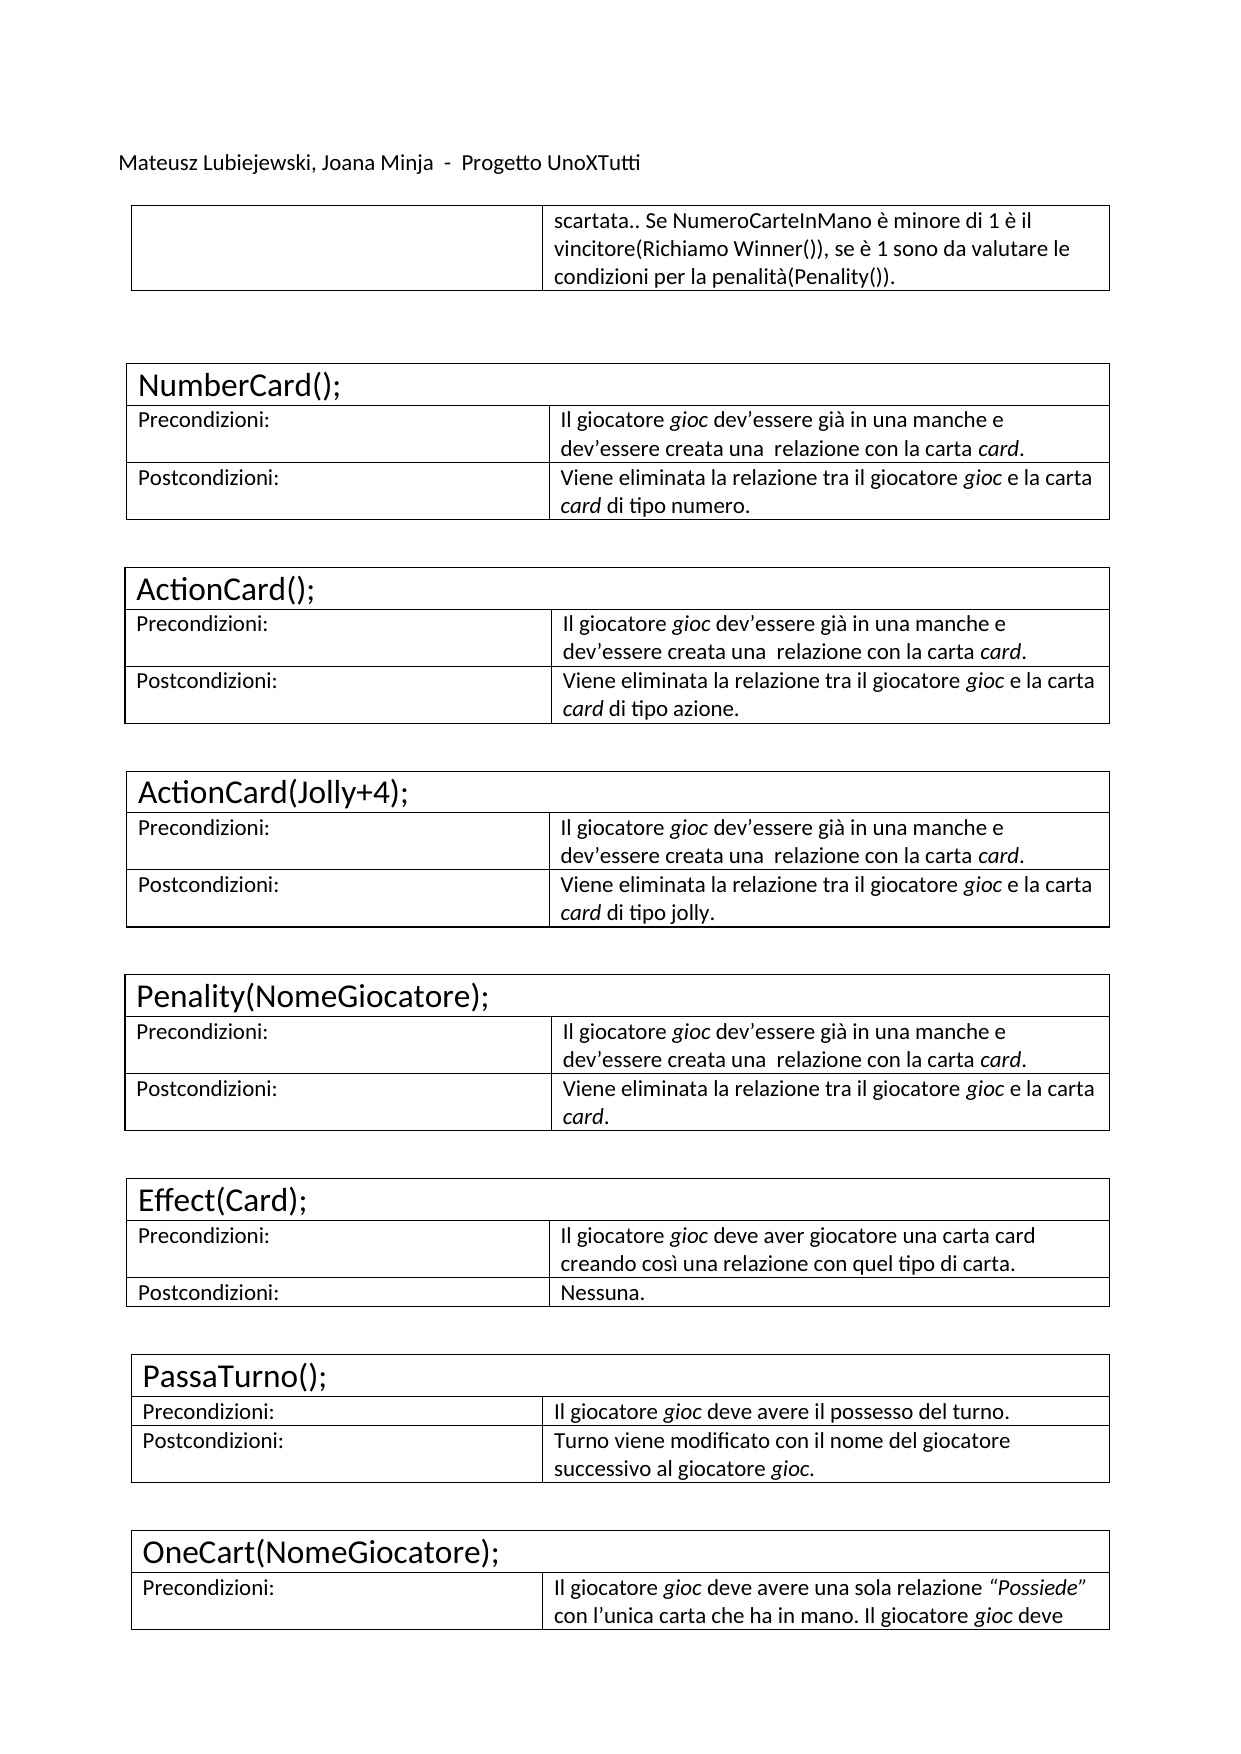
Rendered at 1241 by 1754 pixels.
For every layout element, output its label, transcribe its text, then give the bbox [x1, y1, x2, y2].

table_cell Precondizioni: [126, 1017, 551, 1073]
table_cell Il giocatore gioc deve avere una sola relazione “Possiede” con l’unica carta che ha in mano. Il giocatore gioc deve [543, 1573, 1109, 1629]
table_header Effect(Card); [127, 1179, 1109, 1220]
table_cell Postcondizioni: [127, 870, 549, 926]
table_cell Postcondizioni: [126, 1074, 551, 1130]
table_cell Il giocatore gioc dev’essere già in una manche e dev’essere creata una relazione con la carta card. [550, 406, 1109, 462]
table_cell Precondizioni: [127, 813, 549, 869]
table_cell Postcondizioni: [126, 667, 551, 723]
table_cell Il giocatore gioc deve avere il possesso del turno. [543, 1397, 1109, 1425]
table_cell Viene eliminata la relazione tra il giocatore gioc e la carta card. [552, 1074, 1109, 1130]
table_cell Viene eliminata la relazione tra il giocatore gioc e la carta card di tipo numero. [550, 463, 1109, 519]
table_header PassaTurno(); [132, 1355, 1109, 1396]
table_header OneCart(NomeGiocatore); [132, 1531, 1109, 1572]
table_cell Il giocatore gioc dev’essere già in una manche e dev’essere creata una relazione con la carta card. [550, 813, 1109, 869]
table_cell Il giocatore gioc deve aver giocatore una carta card creando così una relazione con quel tipo di carta. [550, 1221, 1109, 1277]
table_cell Turno viene modificato con il nome del giocatore successivo al giocatore gioc. [543, 1426, 1109, 1482]
table_cell Precondizioni: [127, 1221, 549, 1277]
table_header ActionCard(); [126, 568, 1109, 608]
table_cell Nessuna. [550, 1278, 1109, 1306]
table_cell Precondizioni: [132, 1397, 542, 1425]
table_cell Postcondizioni: [132, 1426, 542, 1482]
table_cell Postcondizioni: [127, 1278, 549, 1306]
table_cell Precondizioni: [127, 406, 549, 462]
table_header NumberCard(); [127, 364, 1109, 404]
table_cell Il giocatore gioc dev’essere già in una manche e dev’essere creata una relazione con la carta card. [552, 610, 1109, 666]
table_cell Viene eliminata la relazione tra il giocatore gioc e la carta card di tipo jolly. [550, 870, 1109, 926]
table_cell Postcondizioni: [127, 463, 549, 519]
table_cell [132, 206, 542, 290]
table_cell scartata.. Se NumeroCarteInMano è minore di 1 è il vincitore(Richiamo Winner()), se è 1 sono da valutare le condizioni per la penalità(Penality()). [543, 206, 1109, 290]
table_cell Il giocatore gioc dev’essere già in una manche e dev’essere creata una relazione con la carta card. [552, 1017, 1109, 1073]
table_header ActionCard(Jolly+4); [127, 772, 1109, 812]
table_cell Viene eliminata la relazione tra il giocatore gioc e la carta card di tipo azione. [552, 667, 1109, 723]
table_cell Precondizioni: [132, 1573, 542, 1629]
table_cell Precondizioni: [126, 610, 551, 666]
table_header Penality(NomeGiocatore); [126, 975, 1109, 1016]
